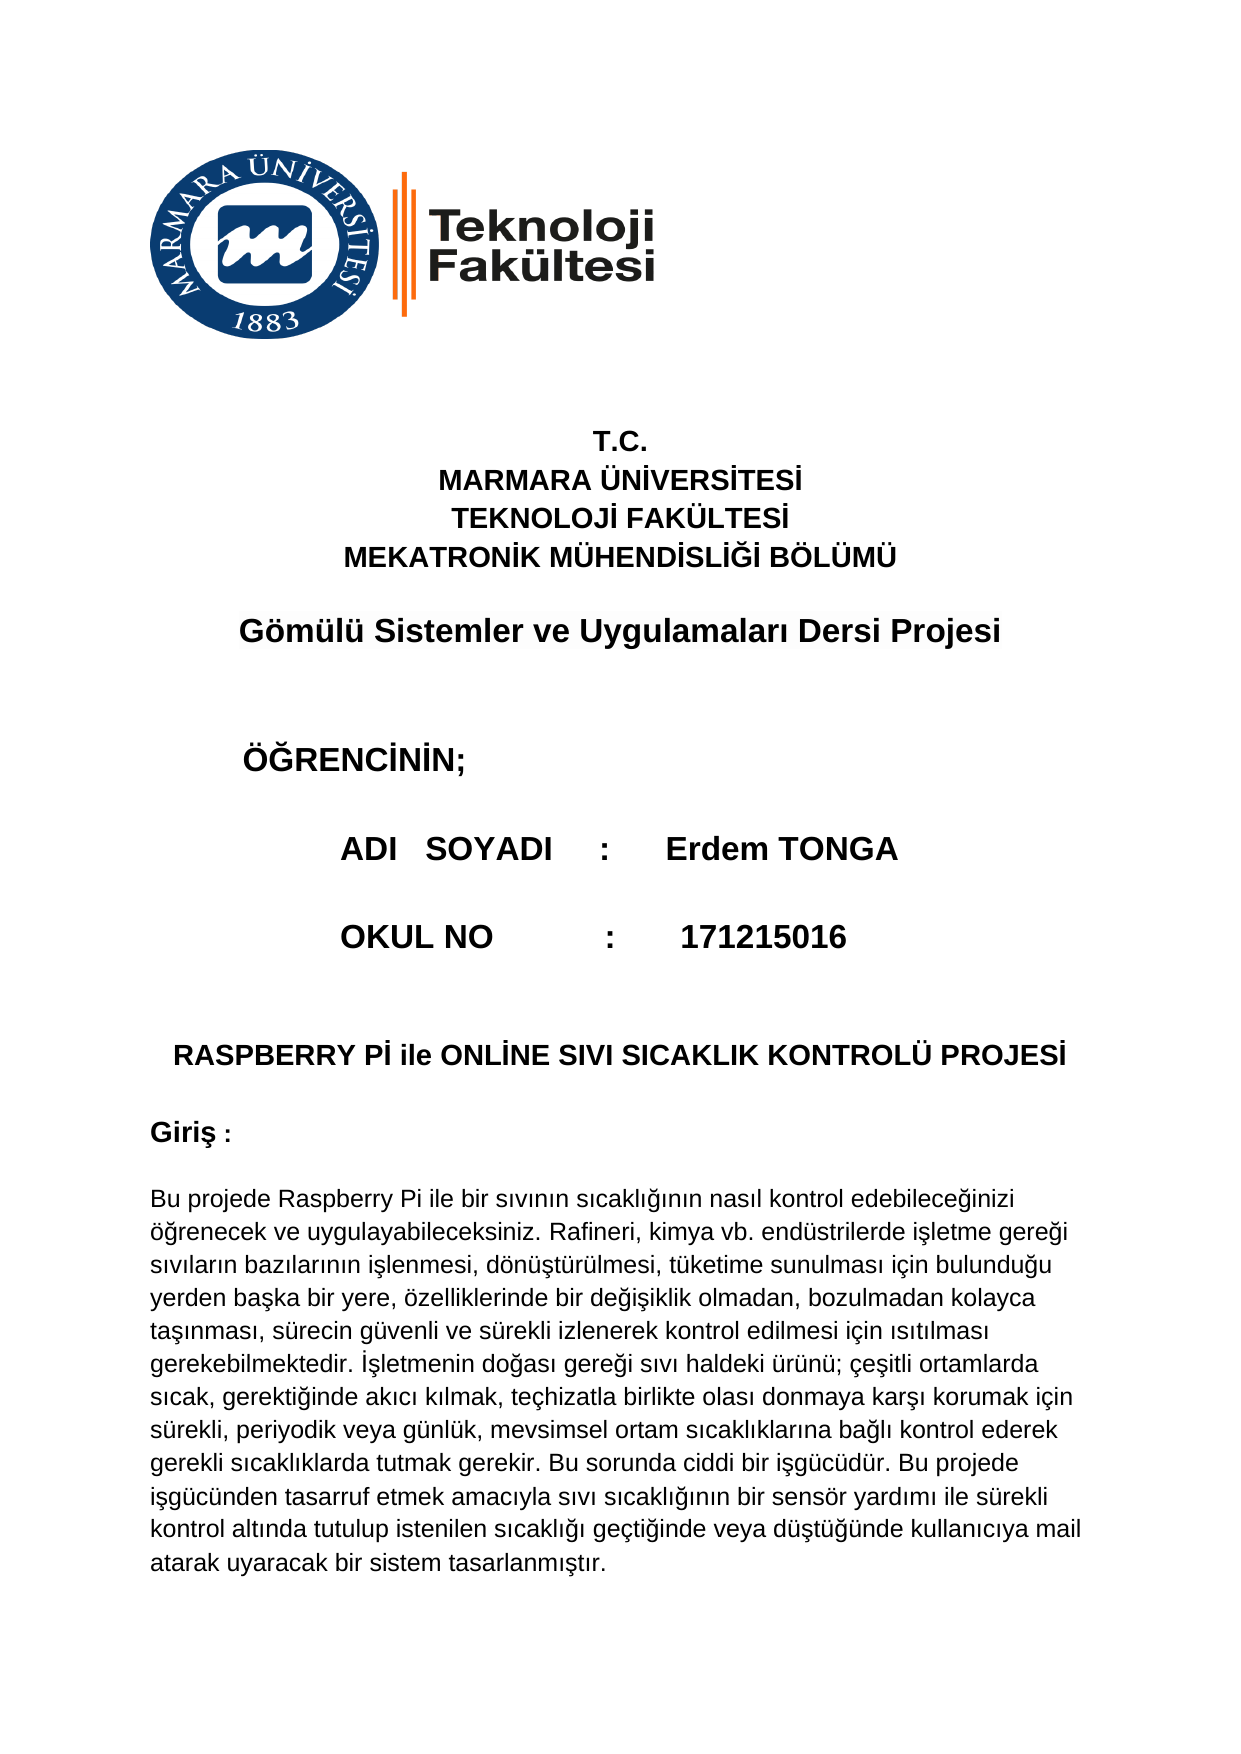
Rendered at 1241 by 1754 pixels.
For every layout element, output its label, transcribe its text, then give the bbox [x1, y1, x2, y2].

text Gömülü Sistemler ve Uygulamaları Dersi Projesi [150, 611, 1091, 649]
text ÖĞRENCİNİN; [150, 741, 1091, 779]
text Bu projede Raspberry Pi ile bir sıvının sıcaklığının nasıl kontrol edebileceğinizi öğrenecek ve uygulayabileceksiniz. Rafineri, kimya vb. endüstrilerde işletme gereği sıvıların bazılarının işlenmesi, dönüştürülmesi, tüketime sunulması için bulunduğu yerden başka bir yere, özelliklerinde bir değişiklik olmadan, bozulmadan kolayca taşınması, sürecin güvenli ve sürekli izlenerek kontrol edilmesi için ısıtılması gerekebilmektedir. İşletmenin doğası gereği sıvı haldeki ürünü; çeşitli ortamlarda sıcak, gerektiğinde akıcı kılmak, teçhizatla birlikte olası donmaya karşı korumak için sürekli, periyodik veya günlük, mevsimsel ortam sıcaklıklarına bağlı kontrol ederek gerekli sıcaklıklarda tutmak gerekir. Bu sorunda ciddi bir işgücüdür. Bu projede işgücünden tasarruf etmek amacıyla sıvı sıcaklığının bir sensör yardımı ile sürekli kontrol altında tutulup istenilen sıcaklığı geçtiğinde veya düştüğünde kullanıcıya mail atarak uyaracak bir sistem tasarlanmıştır. [150, 1184, 1091, 1576]
text ADI SOYADI : Erdem TONGA [150, 829, 1091, 867]
text Giriş : [150, 1116, 1091, 1149]
text MARMARA ÜNİVERSİTESİ [150, 462, 1091, 496]
text MEKATRONİK MÜHENDİSLİĞİ BÖLÜMÜ [150, 539, 1091, 573]
text RASPBERRY Pİ ile ONLİNE SIVI SICAKLIK KONTROLÜ PROJESİ [150, 1038, 1091, 1072]
text T.C. [150, 424, 1091, 457]
text TEKNOLOJİ FAKÜLTESİ [150, 501, 1091, 534]
text OKUL NO : 171215016 [150, 917, 1091, 956]
